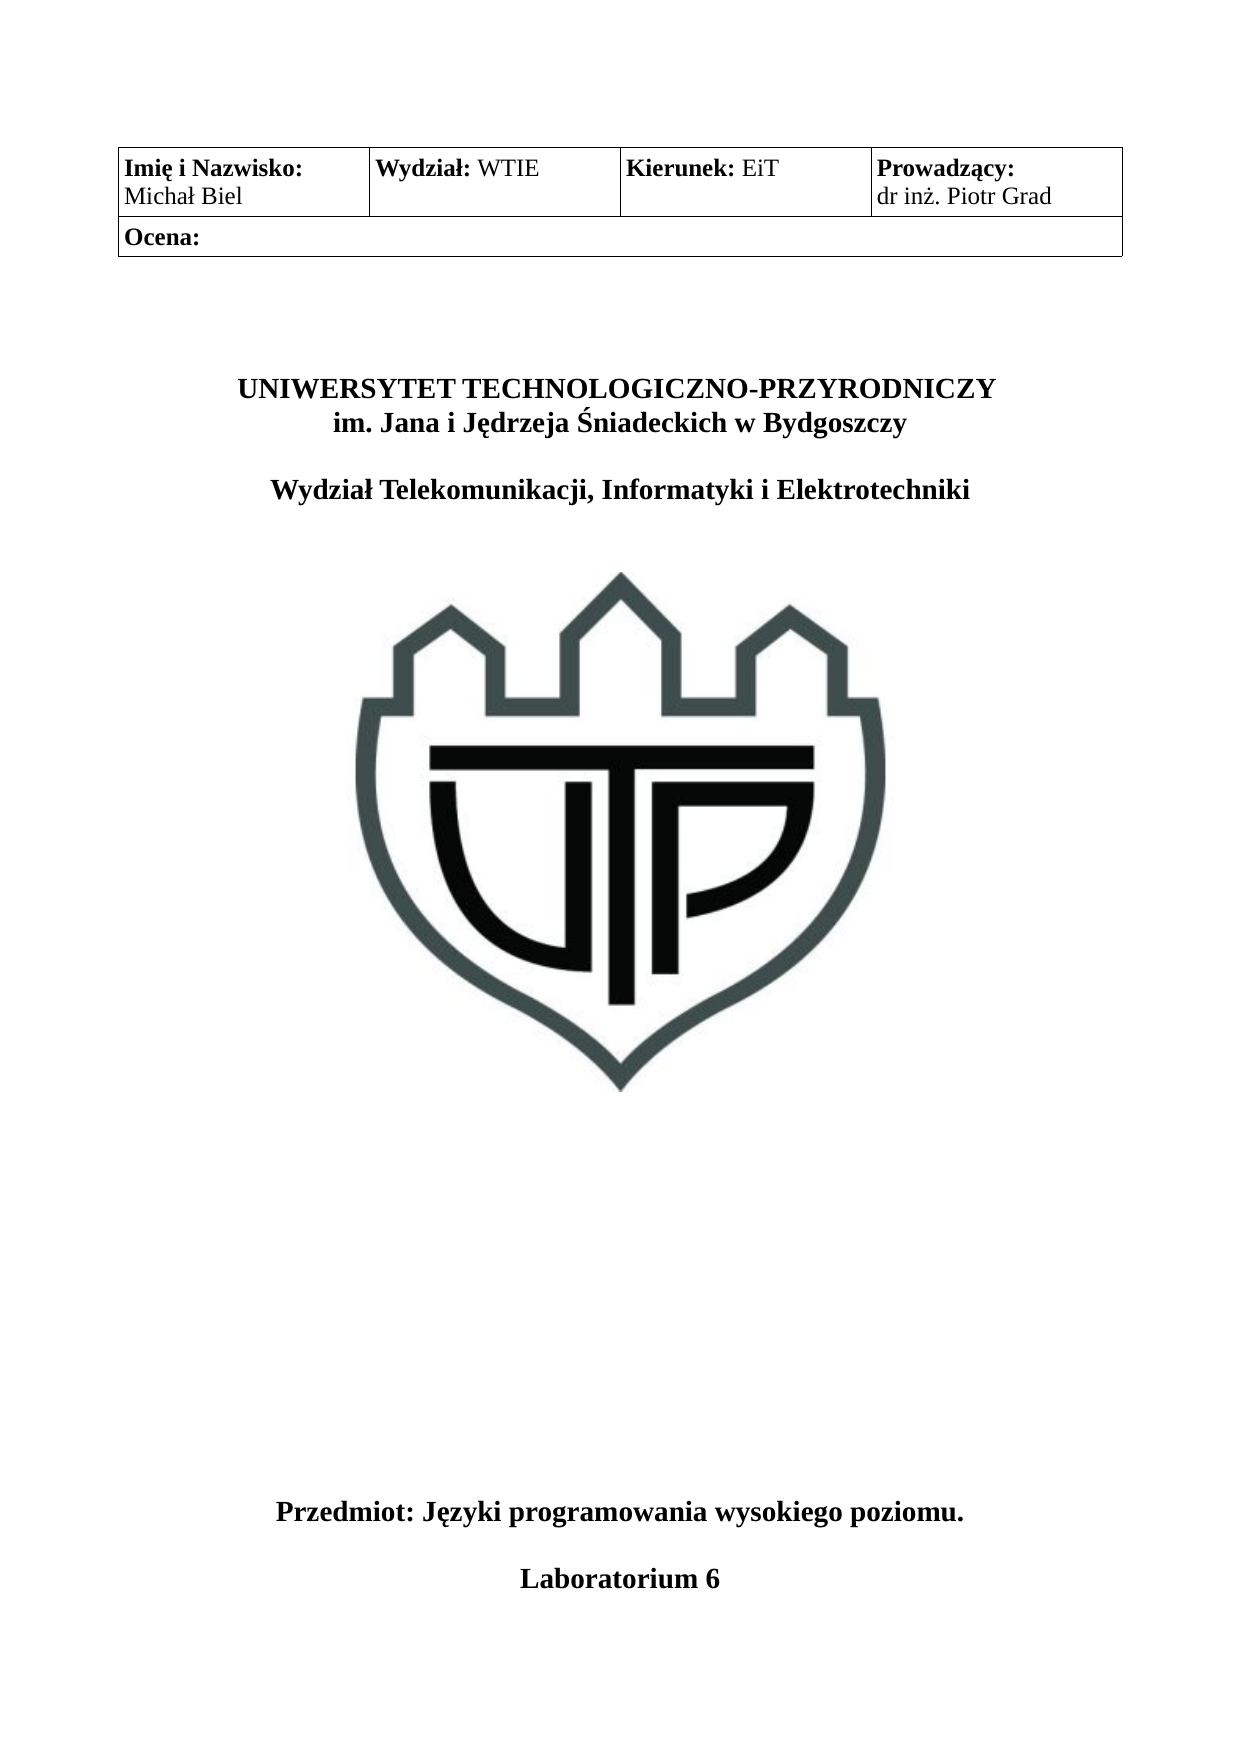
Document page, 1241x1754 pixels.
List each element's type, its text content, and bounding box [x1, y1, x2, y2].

table_header Kierunek: EiT [621, 148, 871, 216]
text UNIWERSYTET TECHNOLOGICZNO-PRZYRODNICZY [118, 371, 1122, 405]
text Przedmiot: Języki programowania wysokiego poziomu. [118, 1494, 1122, 1527]
text Laboratorium 6 [118, 1561, 1122, 1594]
table_header Prowadzący: dr inż. Piotr Grad [872, 148, 1122, 216]
table_header Wydział: WTIE [370, 148, 620, 216]
table_cell Ocena: [119, 217, 1122, 256]
title im. Jana i Jędrzeja Śniadeckich w Bydgoszczy [118, 405, 1122, 438]
table_header Imię i Nazwisko: Michał Biel [119, 148, 369, 216]
text Wydział Telekomunikacji, Informatyki i Elektrotechniki [118, 472, 1122, 506]
picture [345, 572, 895, 1092]
